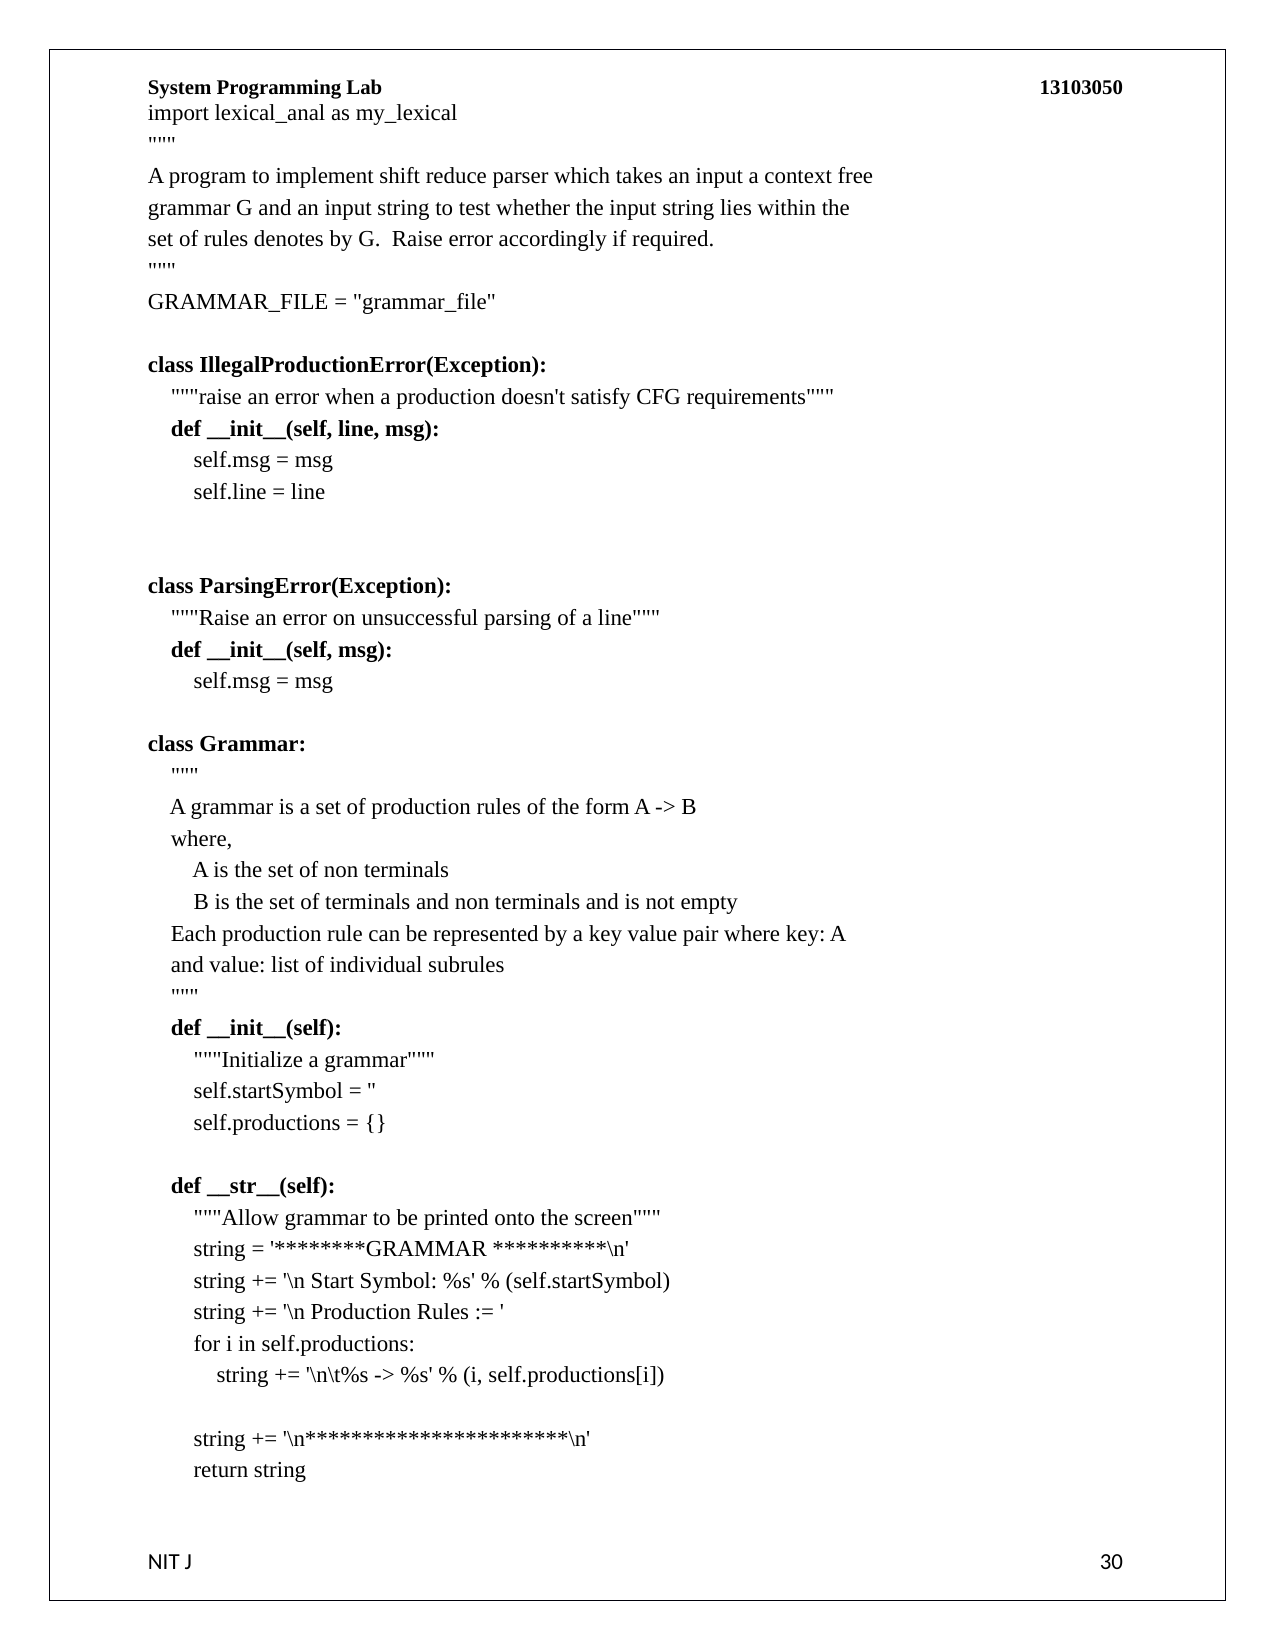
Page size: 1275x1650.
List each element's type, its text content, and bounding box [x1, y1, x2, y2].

text """ [148, 257, 1169, 283]
text self.productions = {} [148, 1109, 1169, 1135]
text class IllegalProductionError(Exception): [148, 352, 1169, 378]
text string += '\n\t%s -> %s' % (i, self.productions[i]) [148, 1362, 1169, 1388]
text A grammar is a set of production rules of the form A -> B [148, 793, 1169, 820]
text return string [148, 1456, 1169, 1483]
text class ParsingError(Exception): [148, 572, 1169, 599]
text class Grammar: [148, 730, 1169, 757]
text string += '\n Start Symbol: %s' % (self.startSymbol) [148, 1267, 1169, 1293]
text grammar G and an input string to test whether the input string lies within the [148, 194, 1169, 220]
text """raise an error when a production doesn't satisfy CFG requirements""" [148, 383, 1169, 409]
text """ [148, 762, 1169, 788]
text and value: list of individual subrules [148, 951, 1169, 978]
text string += '\n***********************\n' [148, 1425, 1169, 1451]
text """Raise an error on unsuccessful parsing of a line""" [148, 604, 1169, 630]
text self.startSymbol = '' [148, 1077, 1169, 1104]
text """ [148, 131, 1169, 157]
text """Allow grammar to be printed onto the screen""" [148, 1204, 1169, 1230]
text where, [148, 825, 1169, 851]
text """Initialize a grammar""" [148, 1046, 1169, 1072]
text self.msg = msg [148, 446, 1169, 473]
text self.msg = msg [148, 667, 1169, 693]
text A program to implement shift reduce parser which takes an input a context free [148, 162, 1169, 188]
text GRAMMAR_FILE = "grammar_file" [148, 288, 1169, 315]
text B is the set of terminals and non terminals and is not empty [148, 888, 1169, 914]
text string += '\n Production Rules := ' [148, 1298, 1169, 1325]
text def __init__(self, line, msg): [148, 415, 1169, 441]
text Each production rule can be represented by a key value pair where key: A [148, 920, 1169, 946]
text string = '********GRAMMAR **********\n' [148, 1235, 1169, 1262]
text self.line = line [148, 478, 1169, 504]
text """ [148, 983, 1169, 1009]
text def __init__(self): [148, 1014, 1169, 1041]
text def __init__(self, msg): [148, 636, 1169, 662]
text def __str__(self): [148, 1172, 1169, 1198]
text A is the set of non terminals [148, 857, 1169, 883]
text for i in self.productions: [148, 1330, 1169, 1356]
text set of rules denotes by G. Raise error accordingly if required. [148, 225, 1169, 252]
text import lexical_anal as my_lexical [148, 99, 1169, 125]
